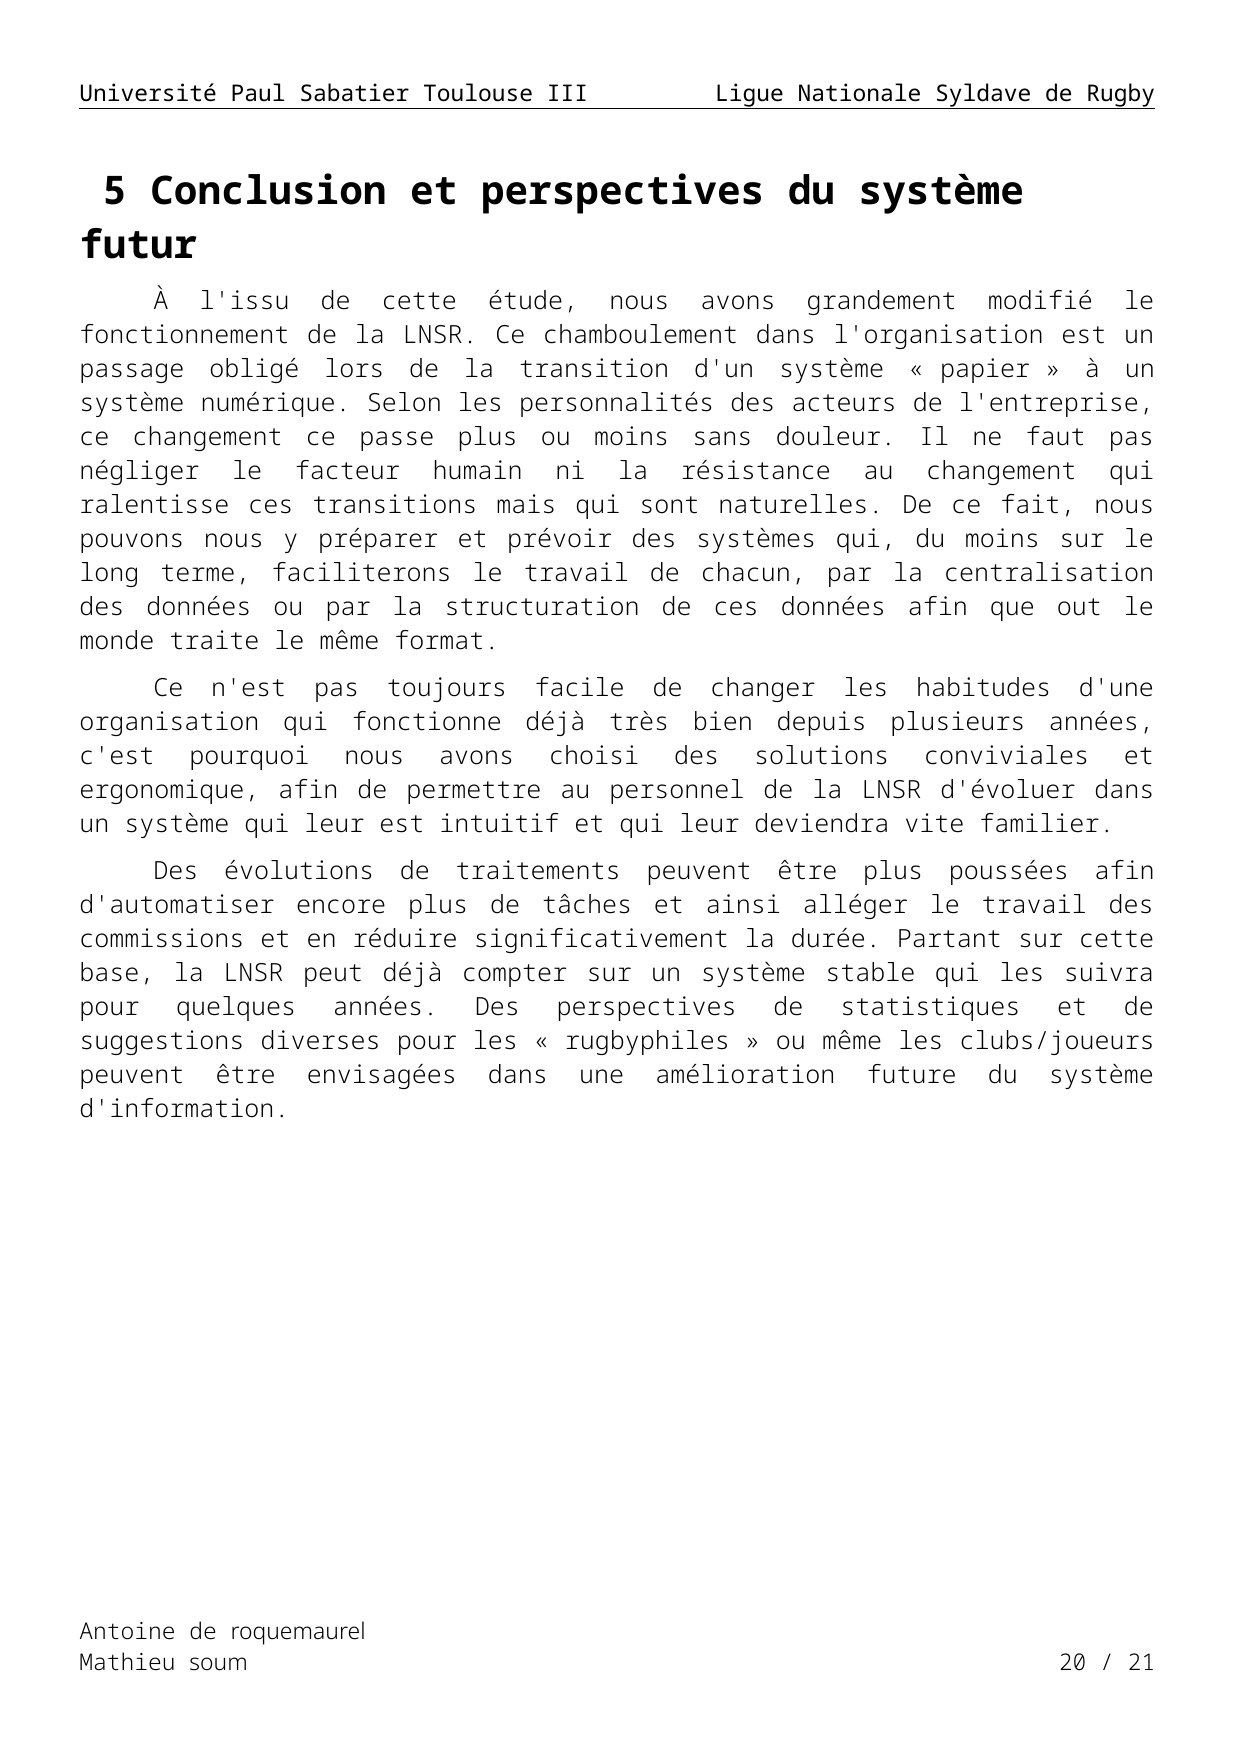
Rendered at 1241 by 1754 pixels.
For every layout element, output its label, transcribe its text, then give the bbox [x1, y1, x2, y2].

text Des évolutions de traitements peuvent être plus poussées afin d'automatiser encore plus de tâches et ainsi alléger le travail des commissions et en réduire significativement la durée. Partant sur cette base, la LNSR peut déjà compter sur un système stable qui les suivra pour quelques années. Des perspectives de statistiques et de suggestions diverses pour les « rugbyphiles » ou même les clubs/joueurs peuvent être envisagées dans une amélioration future du système d'information. [79, 852, 1155, 1125]
subtitle Conclusion et perspectives du système futur [79, 163, 1155, 270]
text Ce n'est pas toujours facile de changer les habitudes d'une organisation qui fonctionne déjà très bien depuis plusieurs années, c'est pourquoi nous avons choisi des solutions conviviales et ergonomique, afin de permettre au personnel de la LNSR d'évoluer dans un système qui leur est intuitif et qui leur deviendra vite familier. [79, 669, 1155, 840]
text À l'issu de cette étude, nous avons grandement modifié le fonctionnement de la LNSR. Ce chamboulement dans l'organisation est un passage obligé lors de la transition d'un système « papier » à un système numérique. Selon les personnalités des acteurs de l'entreprise, ce changement ce passe plus ou moins sans douleur. Il ne faut pas négliger le facteur humain ni la résistance au changement qui ralentisse ces transitions mais qui sont naturelles. De ce fait, nous pouvons nous y préparer et prévoir des systèmes qui, du moins sur le long terme, faciliterons le travail de chacun, par la centralisation des données ou par la structuration de ces données afin que out le monde traite le même format. [79, 282, 1155, 657]
